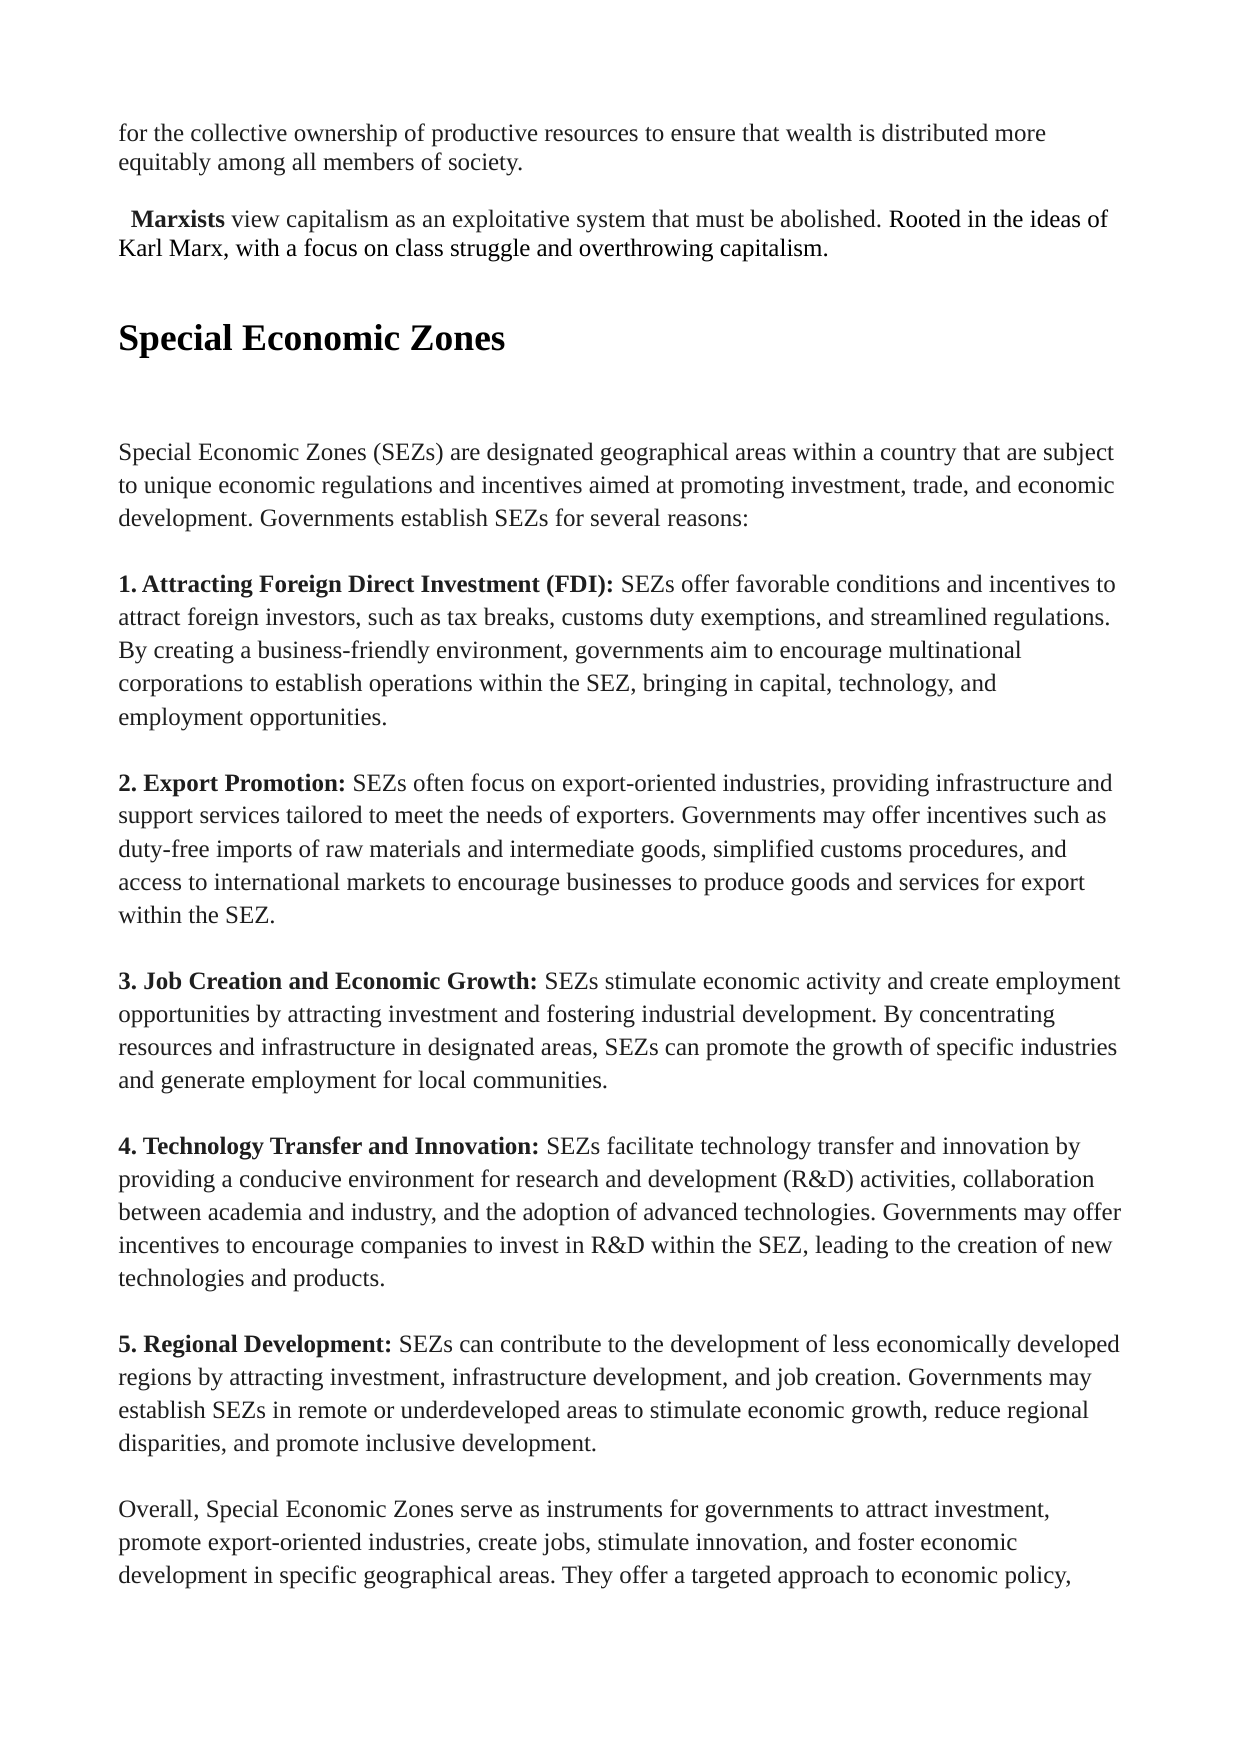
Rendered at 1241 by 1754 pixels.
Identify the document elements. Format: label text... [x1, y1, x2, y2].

text 3. Job Creation and Economic Growth: SEZs stimulate economic activity and create employment opportunities by attracting investment and fostering industrial development. By concentrating resources and infrastructure in designated areas, SEZs can promote the growth of specific industries and generate employment for local communities. [118, 966, 1122, 1093]
text 4. Technology Transfer and Innovation: SEZs facilitate technology transfer and innovation by providing a conducive environment for research and development (R&D) activities, collaboration between academia and industry, and the adoption of advanced technologies. Governments may offer incentives to encourage companies to invest in R&D within the SEZ, leading to the creation of new technologies and products. [118, 1131, 1122, 1292]
text Marxists view capitalism as an exploitative system that must be abolished. Rooted in the ideas of Karl Marx, with a focus on class struggle and overthrowing capitalism. [118, 204, 1122, 262]
text 5. Regional Development: SEZs can contribute to the development of less economically developed regions by attracting investment, infrastructure development, and job creation. Governments may establish SEZs in remote or underdeveloped areas to stimulate economic growth, reduce regional disparities, and promote inclusive development. [118, 1329, 1122, 1457]
text for the collective ownership of productive resources to ensure that wealth is distributed more equitably among all members of society. [118, 118, 1122, 176]
text 2. Export Promotion: SEZs often focus on export-oriented industries, providing infrastructure and support services tailored to meet the needs of exporters. Governments may offer incentives such as duty-free imports of raw materials and intermediate goods, simplified customs procedures, and access to international markets to encourage businesses to produce goods and services for export within the SEZ. [118, 768, 1122, 928]
text Overall, Special Economic Zones serve as instruments for governments to attract investment, promote export-oriented industries, create jobs, stimulate innovation, and foster economic development in specific geographical areas. They offer a targeted approach to economic policy, [118, 1494, 1122, 1589]
text Special Economic Zones (SEZs) are designated geographical areas within a country that are subject to unique economic regulations and incentives aimed at promoting investment, trade, and economic development. Governments establish SEZs for several reasons: [118, 437, 1122, 532]
text 1. Attracting Foreign Direct Investment (FDI): SEZs offer favorable conditions and incentives to attract foreign investors, such as tax breaks, customs duty exemptions, and streamlined regulations. By creating a business-friendly environment, governments aim to encourage multinational corporations to establish operations within the SEZ, bringing in capital, technology, and employment opportunities. [118, 569, 1122, 730]
subtitle Special Economic Zones [118, 316, 1122, 359]
